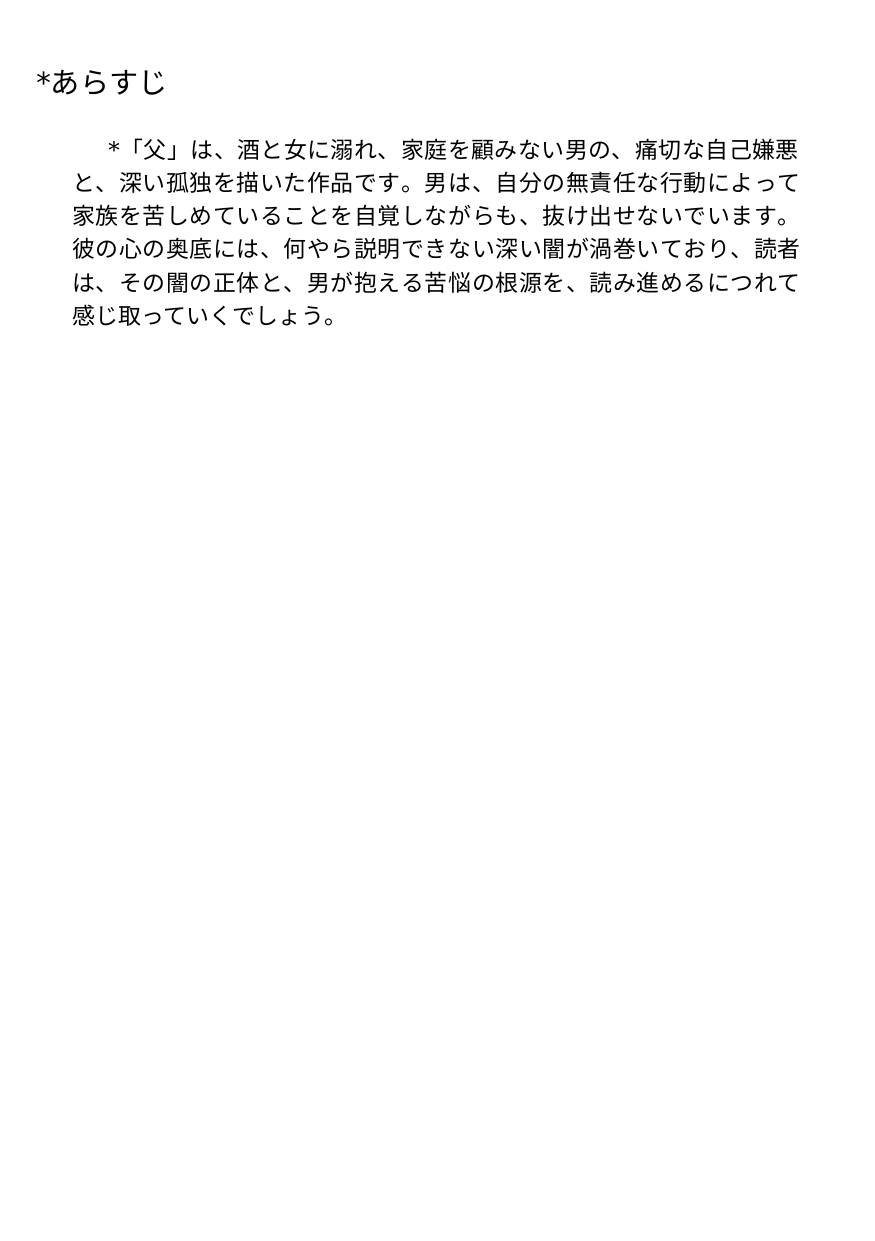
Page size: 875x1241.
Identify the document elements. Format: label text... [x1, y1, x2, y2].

subtitle *あらすじ [36, 60, 838, 102]
text *「父」は、酒と女に溺れ、家庭を顧みない男の、痛切な自己嫌悪と、深い孤独を描いた作品です。男は、自分の無責任な行動によって家族を苦しめていることを自覚しながらも、抜け出せないでいます。彼の心の奥底には、何やら説明できない深い闇が渦巻いており、読者は、その闇の正体と、男が抱える苦悩の根源を、読み進めるにつれて感じ取っていくでしょう。 [72, 132, 802, 331]
